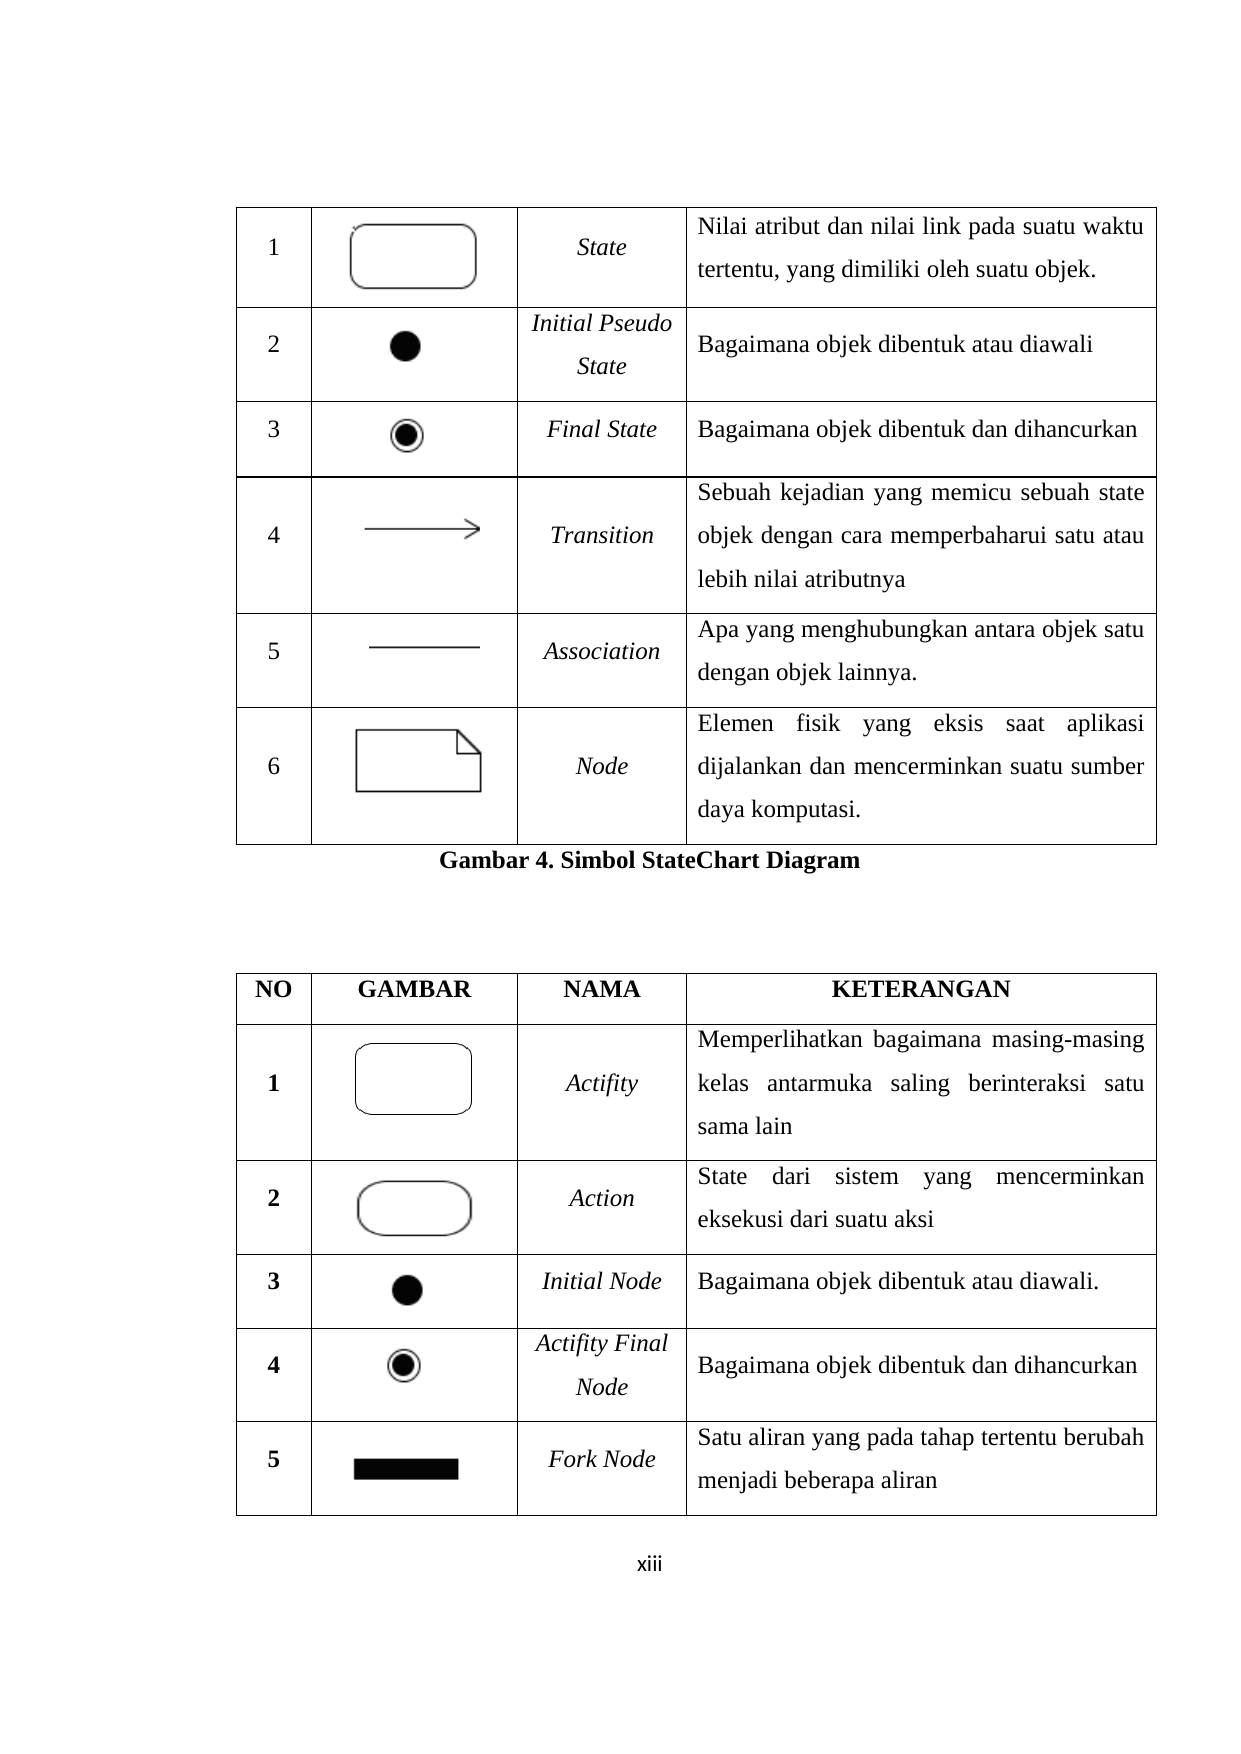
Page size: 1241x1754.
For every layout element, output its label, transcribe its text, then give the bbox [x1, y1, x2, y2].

table_header NAMA [518, 974, 686, 1023]
table_cell [312, 1161, 517, 1254]
table_cell State dari sistem yang mencerminkan eksekusi dari suatu aksi [687, 1161, 1156, 1254]
table_cell State [518, 208, 686, 307]
table_cell Satu aliran yang pada tahap tertentu berubah menjadi beberapa aliran [687, 1422, 1156, 1515]
table_cell 2 [237, 308, 311, 401]
table_cell [312, 478, 517, 613]
table_cell [312, 208, 517, 307]
table_cell 3 [237, 402, 311, 476]
picture [386, 1269, 426, 1312]
table_cell 4 [237, 1329, 311, 1421]
table_cell Final State [518, 402, 686, 476]
table_cell Initial Node [518, 1255, 686, 1327]
table_cell 3 [237, 1255, 311, 1327]
table_cell 5 [237, 614, 311, 707]
picture [348, 1451, 465, 1488]
table_cell Memperlihatkan bagaimana masing-masing kelas antarmuka saling berinteraksi satu sama lain [687, 1025, 1156, 1160]
table_cell [312, 308, 517, 401]
table_cell [312, 614, 517, 707]
picture [344, 222, 480, 294]
table_cell Bagaimana objek dibentuk atau diawali. [687, 1255, 1156, 1327]
picture [386, 413, 427, 459]
picture [369, 631, 480, 669]
table_cell Association [518, 614, 686, 707]
table_cell Sebuah kejadian yang memicu sebuah state objek dengan cara memperbaharui satu atau lebih nilai atributnya [687, 478, 1156, 613]
table_cell 1 [237, 208, 311, 307]
table_cell Nilai atribut dan nilai link pada suatu waktu tertentu, yang dimiliki oleh suatu objek. [687, 208, 1156, 307]
table_cell Fork Node [518, 1422, 686, 1515]
picture [348, 1178, 480, 1242]
table_cell 1 [237, 1025, 311, 1160]
table_cell 6 [237, 708, 311, 844]
table_cell [312, 708, 517, 844]
table_cell [312, 402, 517, 476]
text Gambar 4. Simbol StateChart Diagram [236, 845, 1063, 874]
table_header KETERANGAN [687, 974, 1156, 1023]
table_cell Node [518, 708, 686, 844]
table_cell Bagaimana objek dibentuk dan dihancurkan [687, 402, 1156, 476]
table_cell 4 [237, 478, 311, 613]
table_cell Transition [518, 478, 686, 613]
table_cell Bagaimana objek dibentuk atau diawali [687, 308, 1156, 401]
table_cell Actifity [518, 1025, 686, 1160]
table_cell Apa yang menghubungkan antara objek satu dengan objek lainnya. [687, 614, 1156, 707]
picture [383, 1343, 424, 1389]
table_cell Elemen fisik yang eksis saat aplikasi dijalankan dan mencerminkan suatu sumber daya komputasi. [687, 708, 1156, 844]
table_cell [312, 1422, 517, 1515]
table_cell Bagaimana objek dibentuk dan dihancurkan [687, 1329, 1156, 1421]
table_cell [312, 1025, 517, 1160]
table_cell 5 [237, 1422, 311, 1515]
table_header GAMBAR [312, 974, 517, 1023]
table_header NO [237, 974, 311, 1023]
picture [348, 1040, 480, 1119]
table_cell [312, 1255, 517, 1327]
table_cell 2 [237, 1161, 311, 1254]
table_cell Actifity Final Node [518, 1329, 686, 1421]
table_cell Initial Pseudo State [518, 308, 686, 401]
picture [348, 720, 488, 802]
table_cell Action [518, 1161, 686, 1254]
picture [384, 326, 424, 368]
picture [364, 508, 480, 552]
table_cell [312, 1329, 517, 1421]
